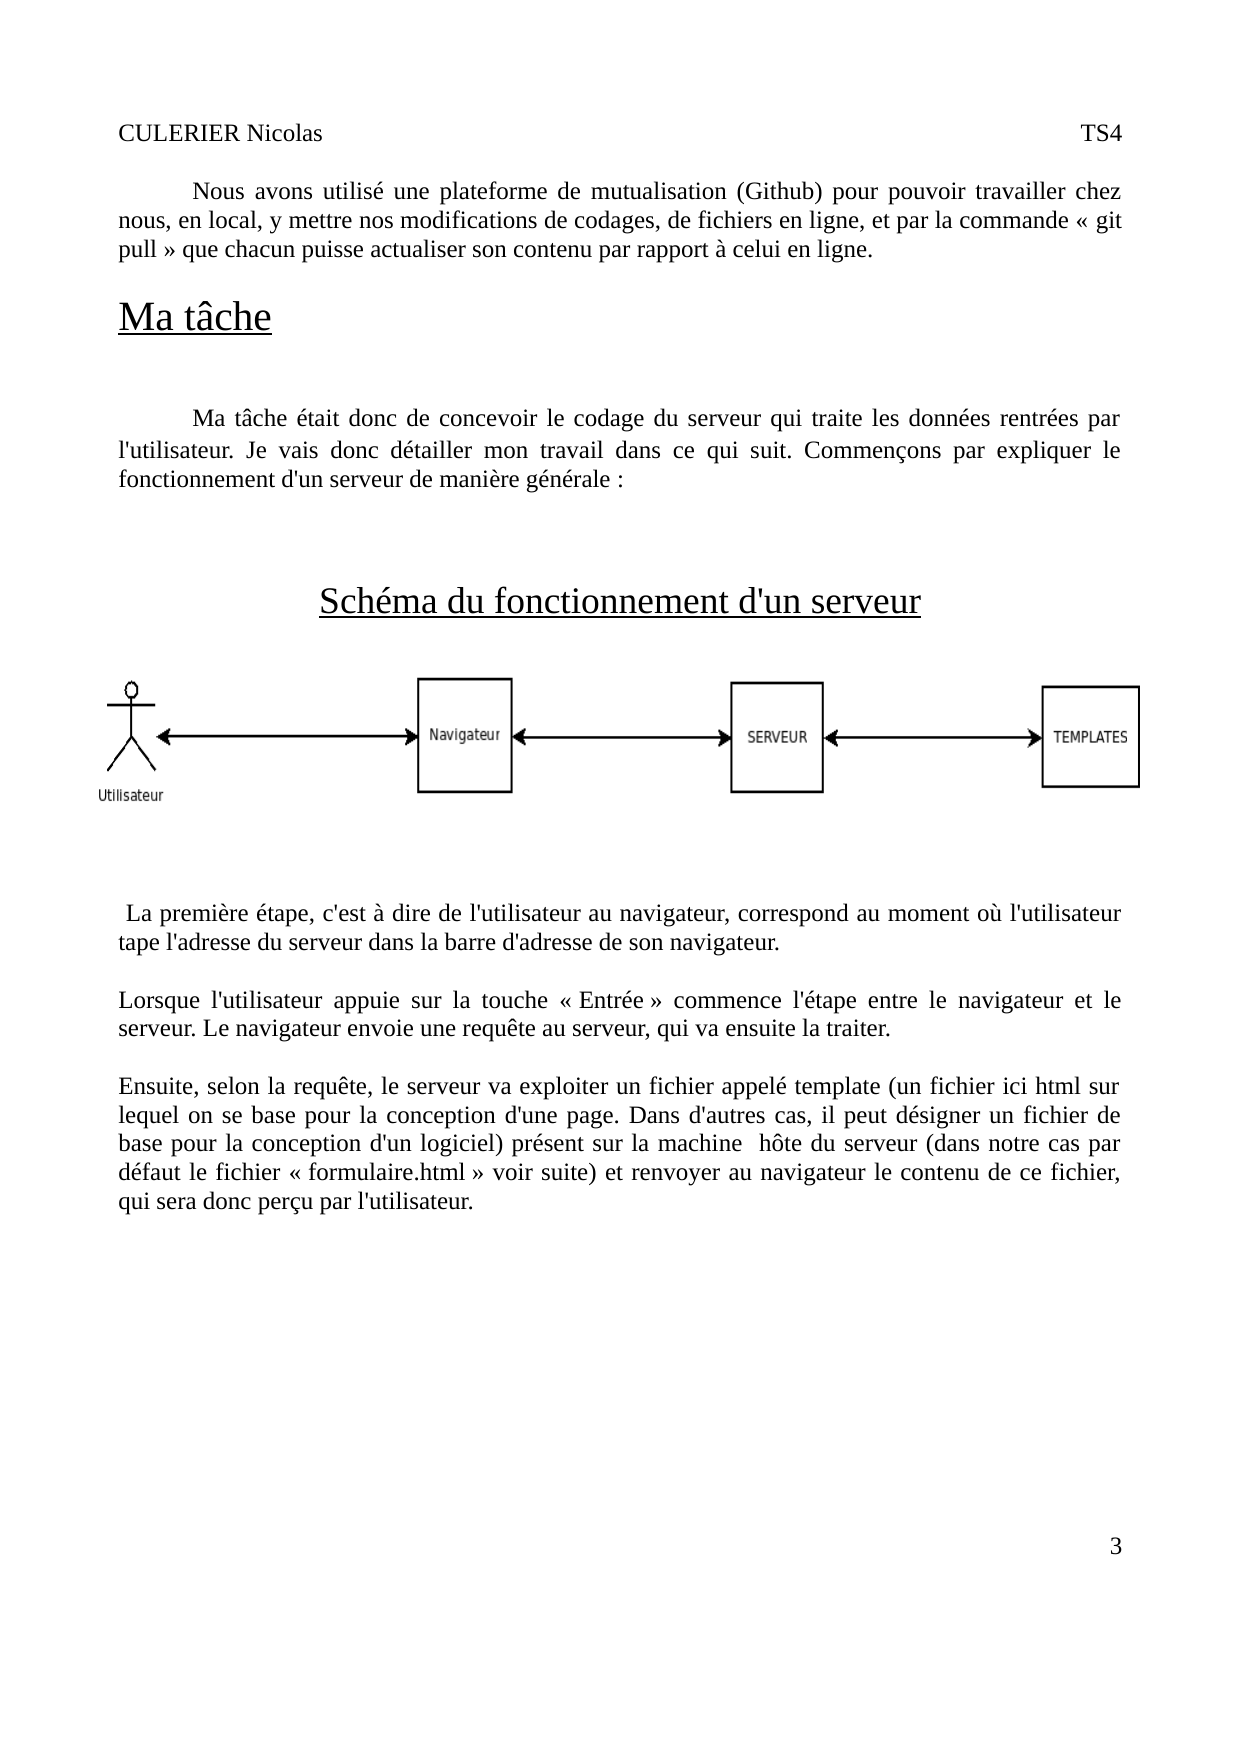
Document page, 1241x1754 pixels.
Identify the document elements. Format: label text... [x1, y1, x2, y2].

picture [98, 665, 1142, 827]
text Ma tâche [118, 291, 1122, 339]
text Ma tâche était donc de concevoir le codage du serveur qui traite les données rentrées par l'utilisateur. Je vais donc détailler mon travail dans ce qui suit. Commençons par expliquer le fonctionnement d'un serveur de manière générale : [118, 387, 1122, 493]
text 3 [118, 1531, 1122, 1560]
text Schéma du fonctionnement d'un serveur [118, 579, 1122, 622]
text La première étape, c'est à dire de l'utilisateur au navigateur, correspond au moment où l'utilisateur tape l'adresse du serveur dans la barre d'adresse de son navigateur. [118, 898, 1122, 956]
text Ensuite, selon la requête, le serveur va exploiter un fichier appelé template (un fichier ici html sur lequel on se base pour la conception d'une page. Dans d'autres cas, il peut désigner un fichier de base pour la conception d'un logiciel) présent sur la machine hôte du serveur (dans notre cas par défaut le fichier « formulaire.html » voir suite) et renvoyer au navigateur le contenu de ce fichier, qui sera donc perçu par l'utilisateur. [118, 1071, 1122, 1215]
text Nous avons utilisé une plateforme de mutualisation (Github) pour pouvoir travailler chez nous, en local, y mettre nos modifications de codages, de fichiers en ligne, et par la commande « git pull » que chacun puisse actualiser son contenu par rapport à celui en ligne. [118, 176, 1122, 263]
text Lorsque l'utilisateur appuie sur la touche « Entrée » commence l'étape entre le navigateur et le serveur. Le navigateur envoie une requête au serveur, qui va ensuite la traiter. [118, 985, 1122, 1042]
